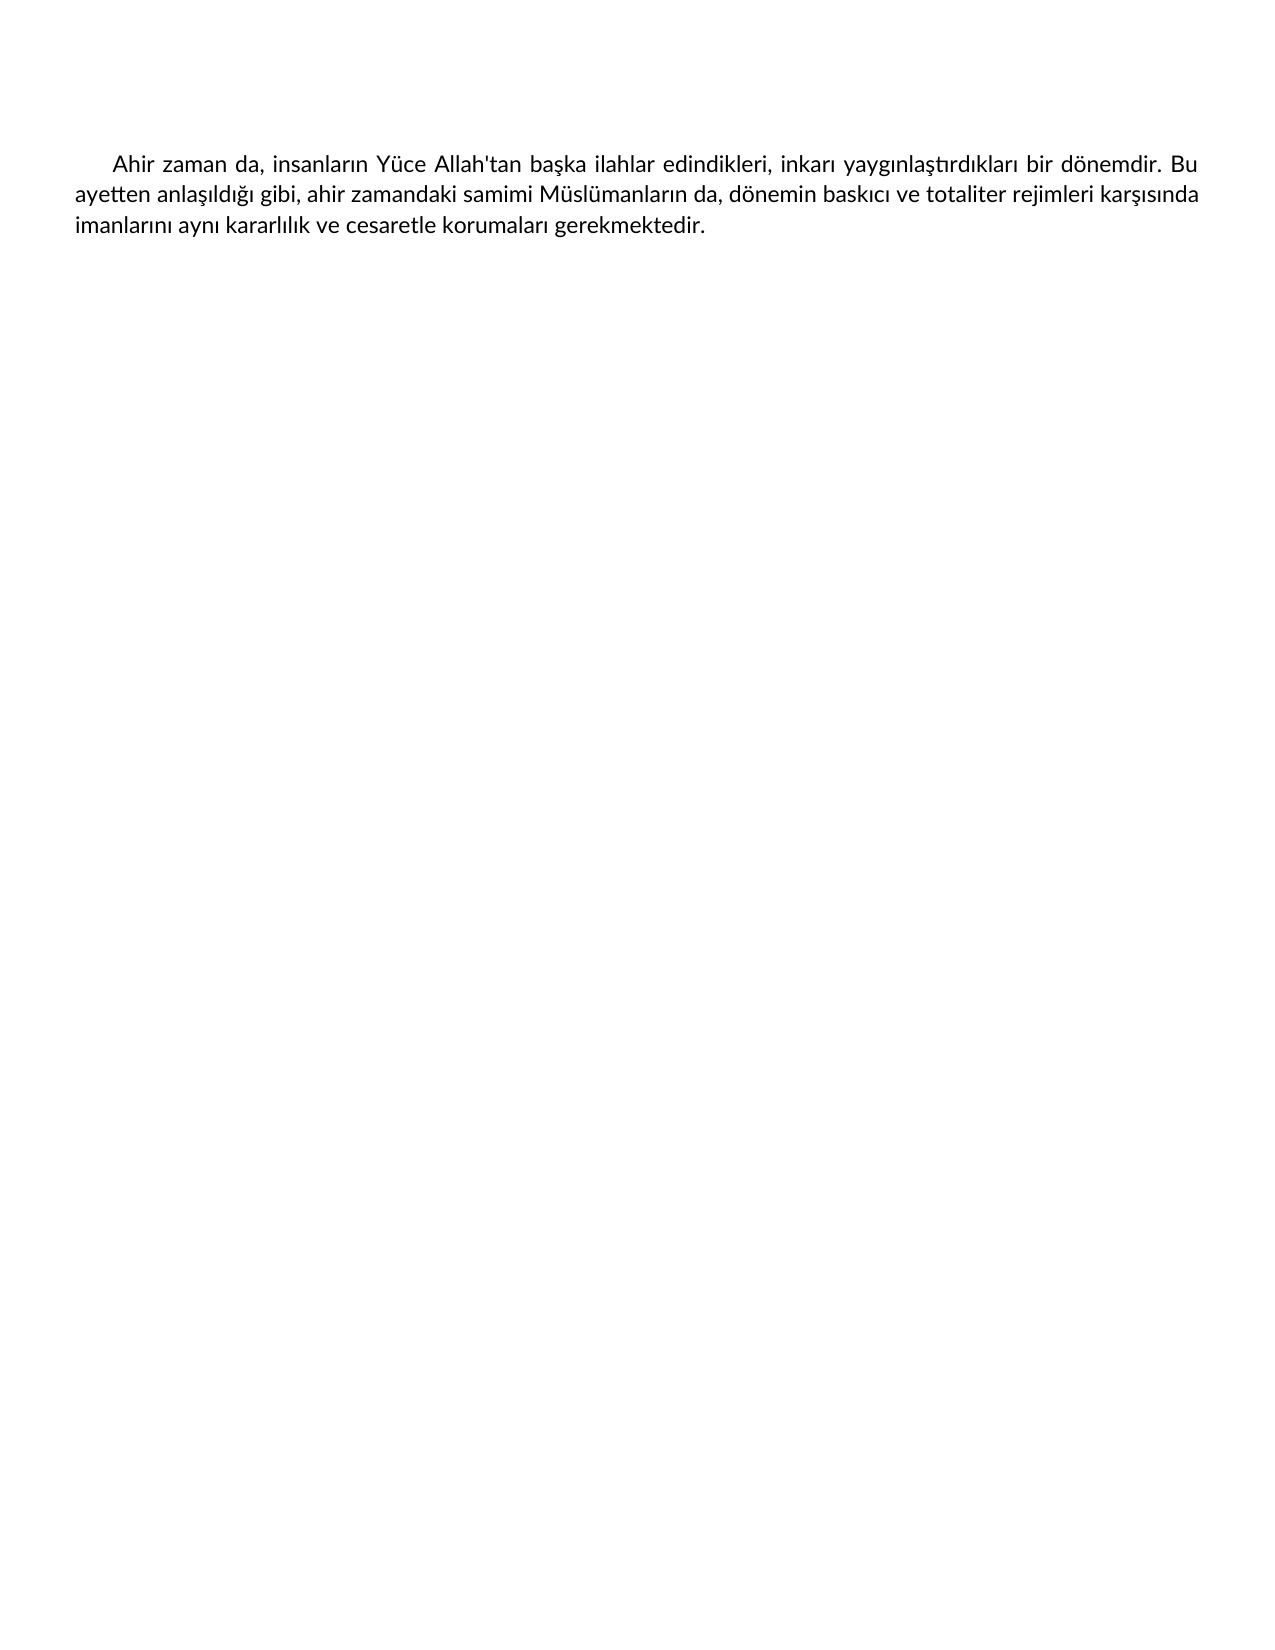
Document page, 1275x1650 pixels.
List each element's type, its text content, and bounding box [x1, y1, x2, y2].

text Ahir zaman da, insanların Yüce Allah'tan başka ilahlar edindikleri, inkarı yaygınlaştırdıkları bir dönemdir. Bu ayetten anlaşıldığı gibi, ahir zamandaki samimi Müslümanların da, dönemin baskıcı ve totaliter rejimleri karşısında imanlarını aynı kararlılık ve cesaretle korumaları gerekmektedir. [75, 150, 1200, 238]
